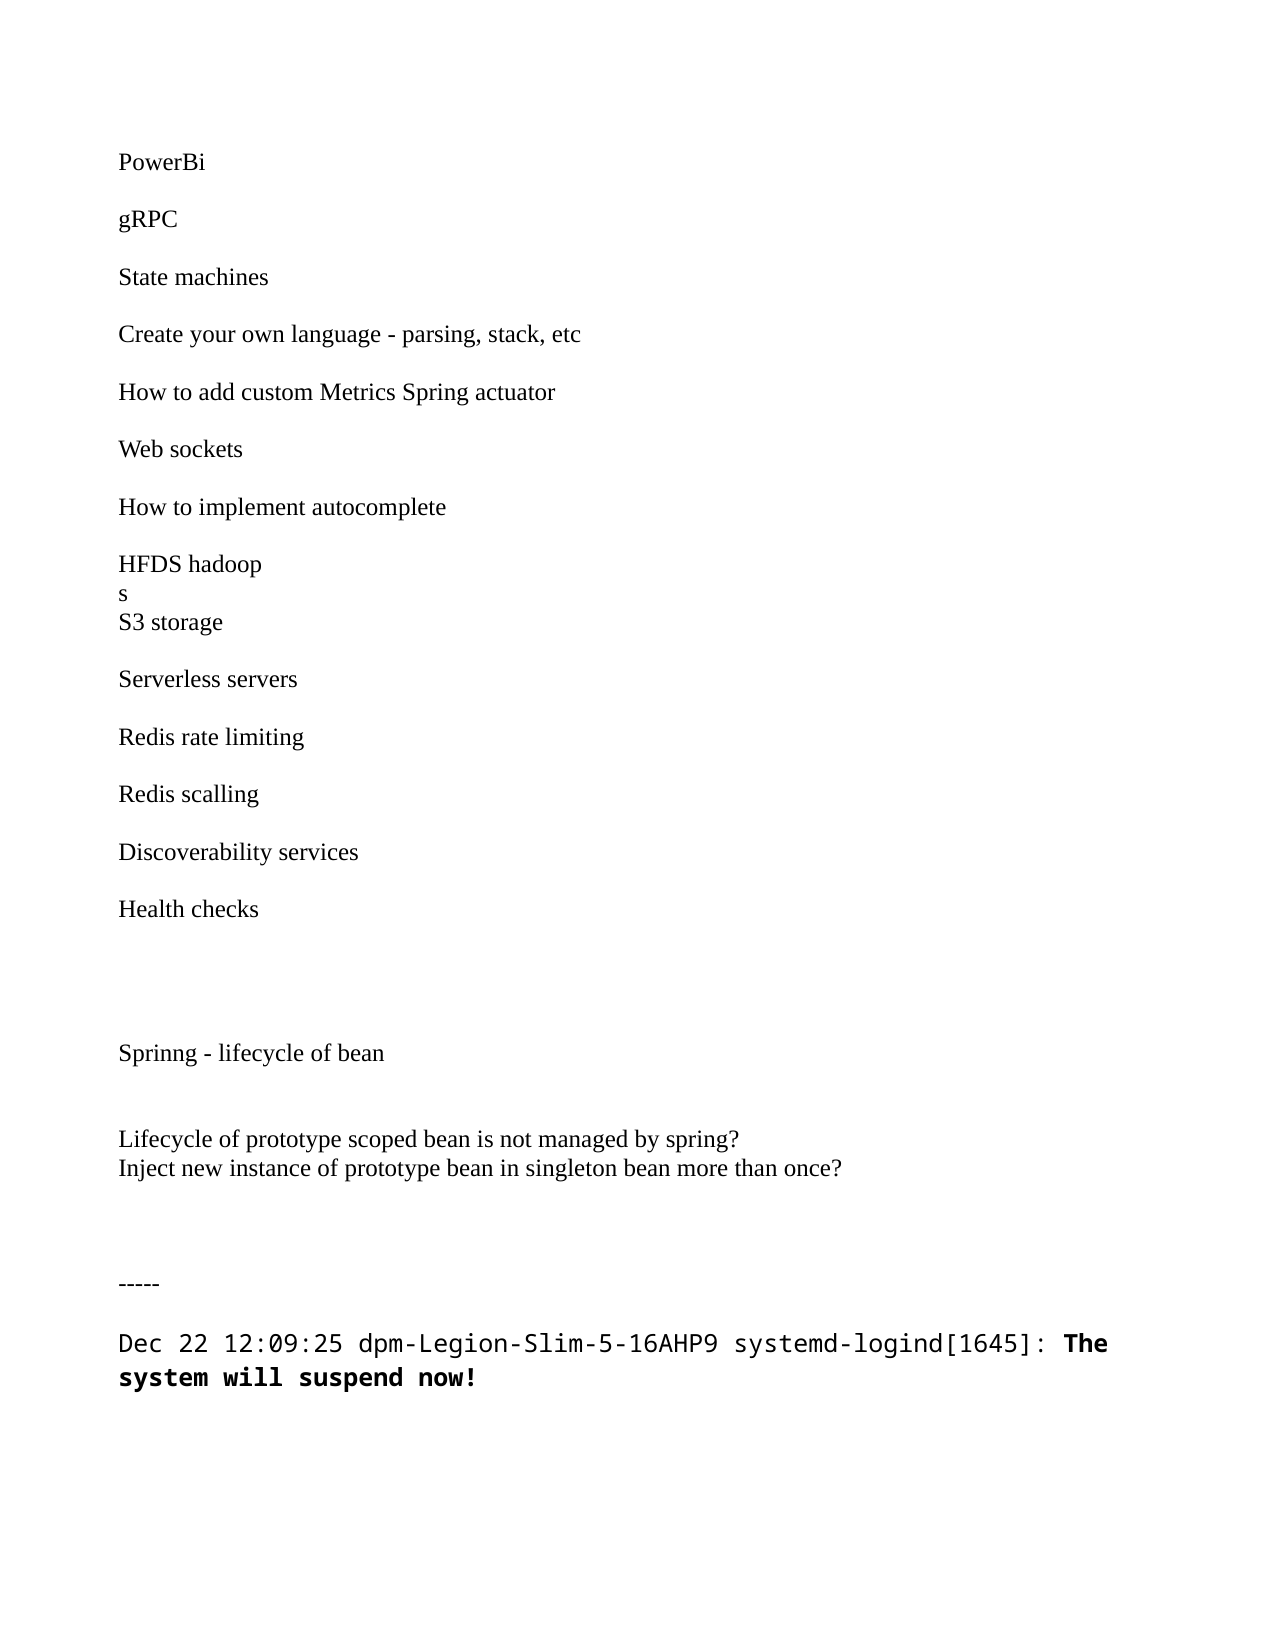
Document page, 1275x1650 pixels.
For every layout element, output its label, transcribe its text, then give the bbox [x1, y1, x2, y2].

text Create your own language - parsing, stack, etc [118, 319, 1157, 348]
text Serverless servers [118, 664, 1157, 693]
text gRPC [118, 204, 1157, 233]
text S3 storage [118, 607, 1157, 636]
text Sprinng - lifecycle of bean [118, 981, 1157, 1096]
text State machines [118, 262, 1157, 291]
text How to add custom Metrics Spring actuator [118, 377, 1157, 406]
text s [118, 578, 1157, 607]
text PowerBi [118, 147, 1157, 176]
text Lifecycle of prototype scoped bean is not managed by spring? Inject new instance of prototype bean in singleton bean more than once? [118, 1096, 1157, 1182]
text Redis scalling [118, 779, 1157, 808]
text How to implement autocomplete [118, 492, 1157, 521]
text Health checks [118, 894, 1157, 923]
text Redis rate limiting [118, 722, 1157, 751]
text ----- [118, 1268, 1157, 1297]
text Discoverability services [118, 837, 1157, 866]
text HFDS hadoop [118, 549, 1157, 578]
text Web sockets [118, 434, 1157, 463]
text Dec 22 12:09:25 dpm-Legion-Slim-5-16AHP9 systemd-logind[1645]: The system will suspend now! [118, 1326, 1157, 1462]
